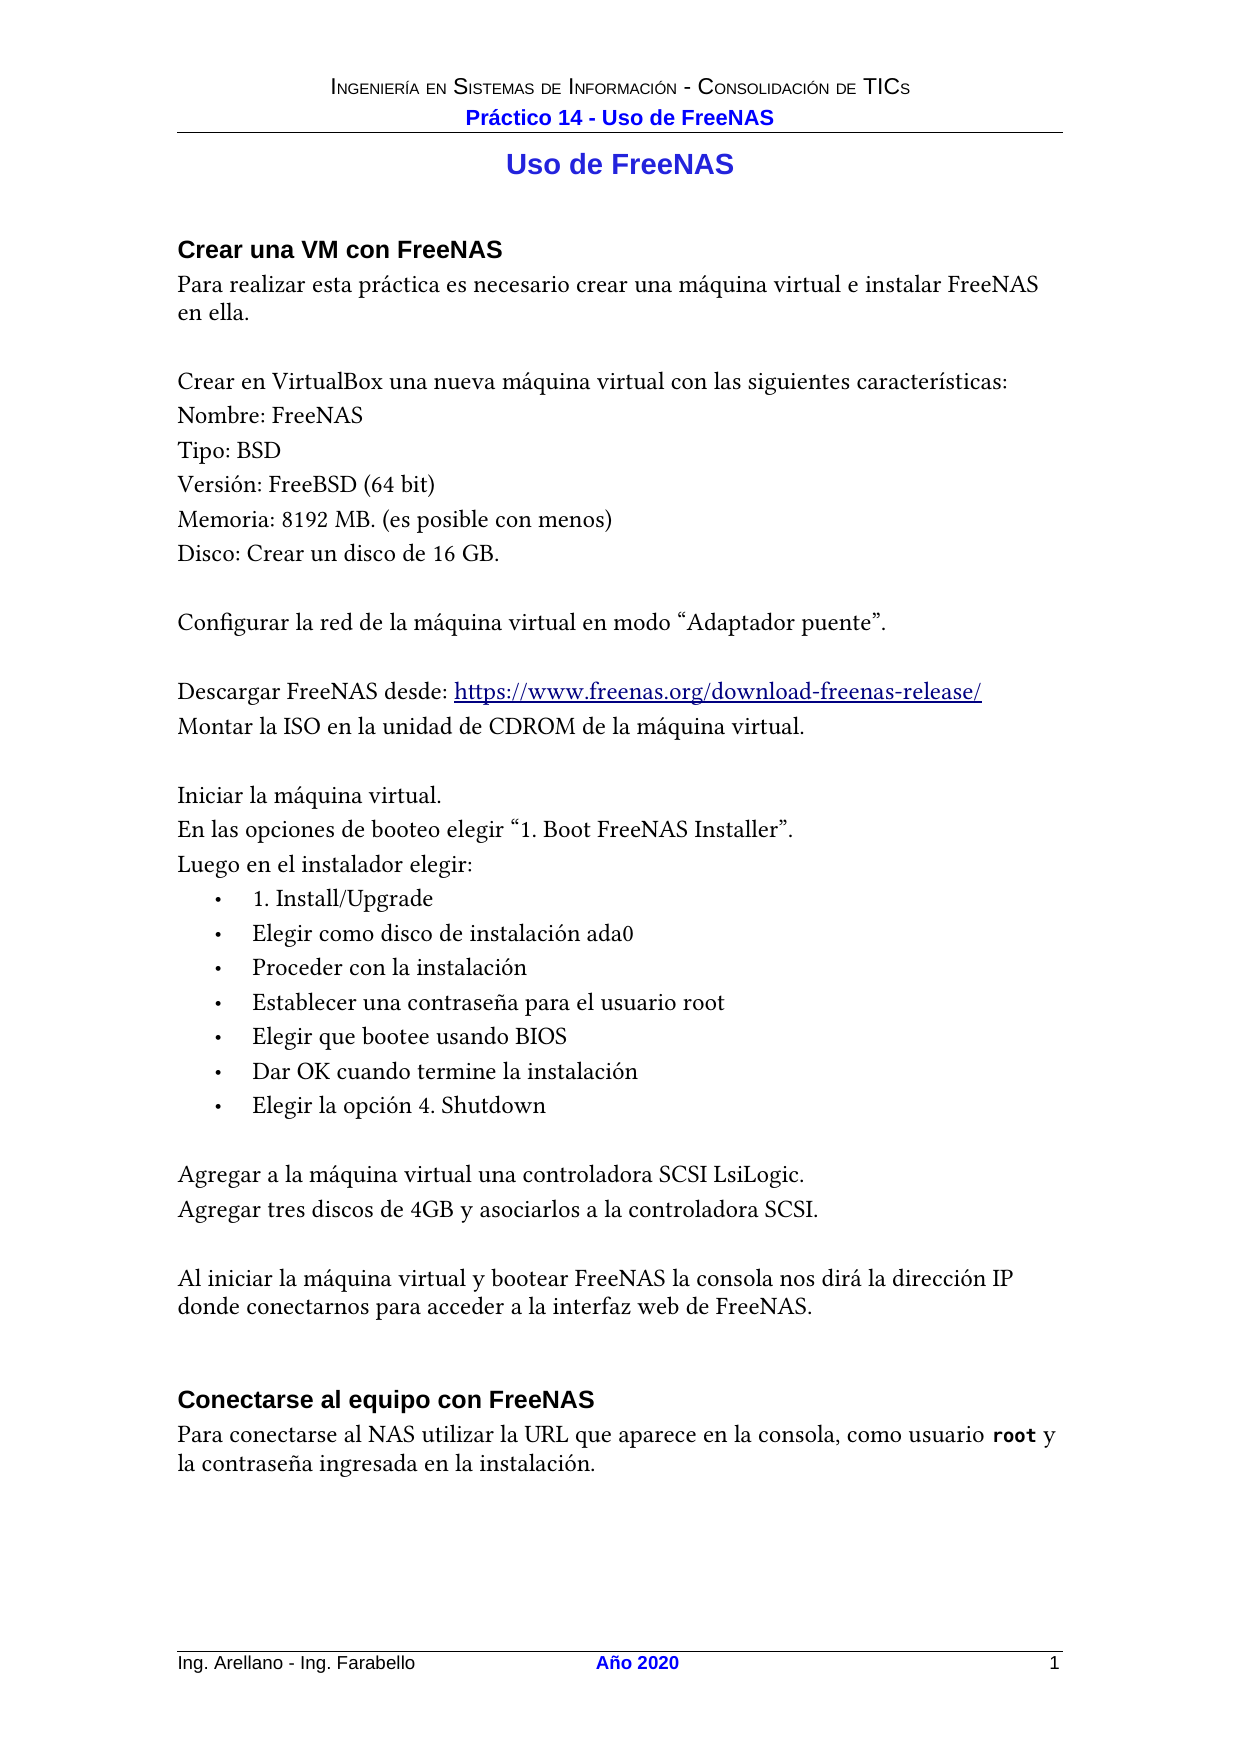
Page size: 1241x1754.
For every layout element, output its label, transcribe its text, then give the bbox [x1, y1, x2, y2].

list 1. Install/Upgrade [215, 884, 1063, 913]
list Elegir la opción 4. Shutdown [215, 1091, 1063, 1120]
subtitle Crear una VM con FreeNAS [177, 235, 1063, 263]
list Establecer una contraseña para el usuario root [215, 988, 1063, 1016]
text Memoria: 8192 MB. (es posible con menos) [177, 505, 1063, 534]
list Elegir como disco de instalación ada0 [215, 919, 1063, 947]
text Descargar FreeNAS desde: https://www.freenas.org/download-freenas-release/ [177, 677, 1063, 706]
text Versión: FreeBSD (64 bit) [177, 471, 1063, 499]
subtitle Uso de FreeNAS [177, 148, 1063, 180]
text Al iniciar la máquina virtual y bootear FreeNAS la consola nos dirá la dirección IP donde conectarnos para acceder a la interfaz web de FreeNAS. [177, 1264, 1063, 1321]
text Iniciar la máquina virtual. [177, 781, 1063, 809]
text Nombre: FreeNAS [177, 402, 1063, 430]
text Montar la ISO en la unidad de CDROM de la máquina virtual. [177, 712, 1063, 741]
text Configurar la red de la máquina virtual en modo “Adaptador puente”. [177, 608, 1063, 637]
text Agregar a la máquina virtual una controladora SCSI LsiLogic. [177, 1160, 1063, 1189]
list Elegir que bootee usando BIOS [215, 1022, 1063, 1051]
text Tipo: BSD [177, 436, 1063, 465]
text Agregar tres discos de 4GB y asociarlos a la controladora SCSI. [177, 1195, 1063, 1223]
text Para conectarse al NAS utilizar la URL que aparece en la consola, como usuario root y la contraseña ingresada en la instalación. [177, 1420, 1063, 1477]
text En las opciones de booteo elegir “1. Boot FreeNAS Installer”. [177, 815, 1063, 844]
text Disco: Crear un disco de 16 GB. [177, 539, 1063, 568]
text Luego en el instalador elegir: [177, 850, 1063, 878]
subtitle Conectarse al equipo con FreeNAS [177, 1386, 1063, 1414]
list Dar OK cuando termine la instalación [215, 1057, 1063, 1085]
list Proceder con la instalación [215, 953, 1063, 982]
text Para realizar esta práctica es necesario crear una máquina virtual e instalar FreeNAS en ella. [177, 270, 1063, 327]
text Crear en VirtualBox una nueva máquina virtual con las siguientes características: [177, 367, 1063, 396]
